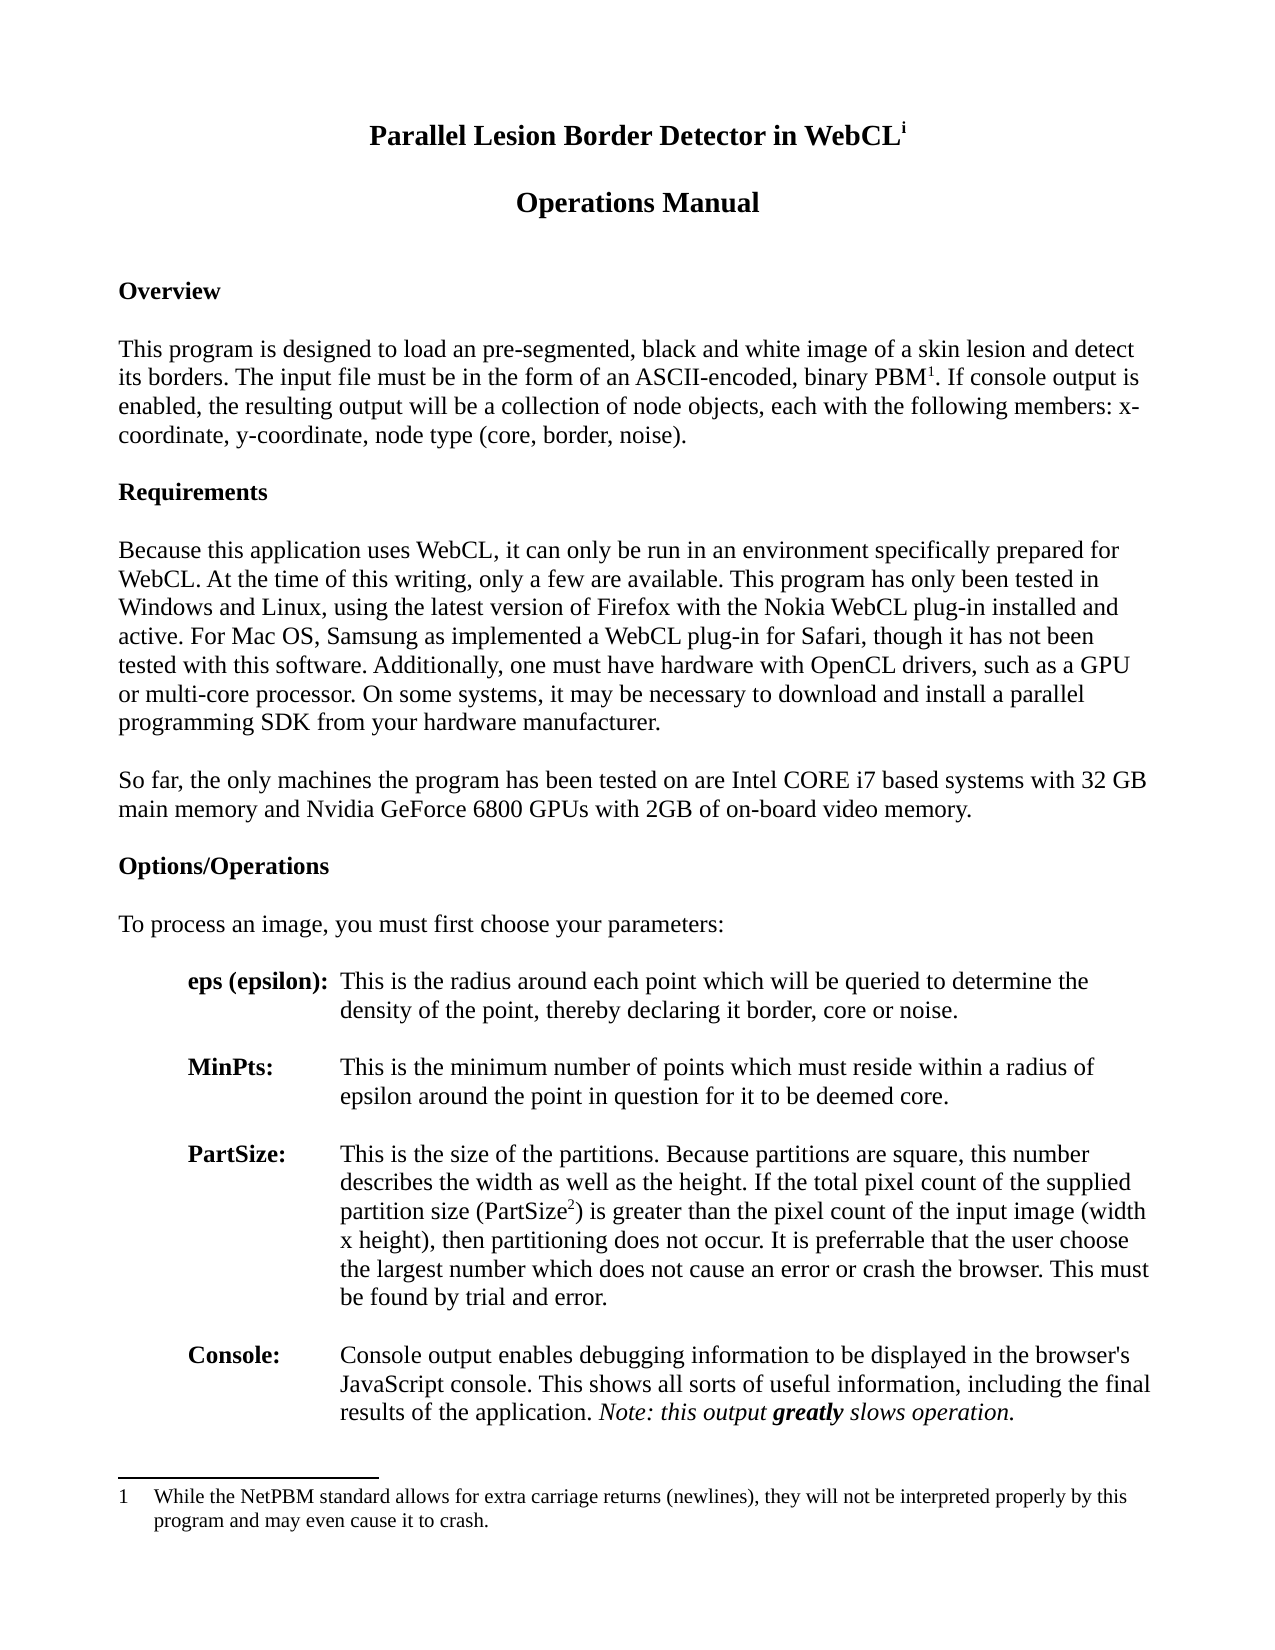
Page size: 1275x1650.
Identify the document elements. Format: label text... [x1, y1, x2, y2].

text While the NetPBM standard allows for extra carriage returns (newlines), they will not be interpreted properly by this program and may even cause it to crash. [118, 1484, 1157, 1532]
text Options/Operations [118, 851, 1157, 880]
text eps (epsilon): This is the radius around each point which will be queried to determine the density of the point, thereby declaring it border, core or noise. [188, 966, 1157, 1024]
text Because this application uses WebCL, it can only be run in an environment specifically prepared for WebCL. At the time of this writing, only a few are available. This program has only been tested in Windows and Linux, using the latest version of Firefox with the Nokia WebCL plug-in installed and active. For Mac OS, Samsung as implemented a WebCL plug-in for Safari, though it has not been tested with this software. Additionally, one must have hardware with OpenCL drivers, such as a GPU or multi-core processor. On some systems, it may be necessary to download and install a parallel programming SDK from your hardware manufacturer. [118, 535, 1157, 736]
text This program is designed to load an pre-segmented, black and white image of a skin lesion and detect its borders. The input file must be in the form of an ASCII-encoded, binary PBM. If console output is enabled, the resulting output will be a collection of node objects, each with the following members: x-coordinate, y-coordinate, node type (core, border, noise). [118, 334, 1157, 449]
text Overview [118, 276, 1157, 305]
text MinPts: This is the minimum number of points which must reside within a radius of epsilon around the point in question for it to be deemed core. [188, 1052, 1157, 1110]
text Parallel Lesion Border Detector in WebCL [118, 118, 1157, 152]
text To process an image, you must first choose your parameters: [118, 909, 1157, 937]
text Operations Manual [118, 185, 1157, 219]
text So far, the only machines the program has been tested on are Intel CORE i7 based systems with 32 GB main memory and Nvidia GeForce 6800 GPUs with 2GB of on-board video memory. [118, 765, 1157, 822]
text PartSize: This is the size of the partitions. Because partitions are square, this number describes the width as well as the height. If the total pixel count of the supplied partition size (PartSize2) is greater than the pixel count of the input image (width x height), then partitioning does not occur. It is preferrable that the user choose the largest number which does not cause an error or crash the browser. This must be found by trial and error. [188, 1139, 1157, 1311]
text Console: Console output enables debugging information to be displayed in the browser's JavaScript console. This shows all sorts of useful information, including the final results of the application. Note: this output greatly slows operation. [188, 1340, 1157, 1426]
text Requirements [118, 477, 1157, 506]
